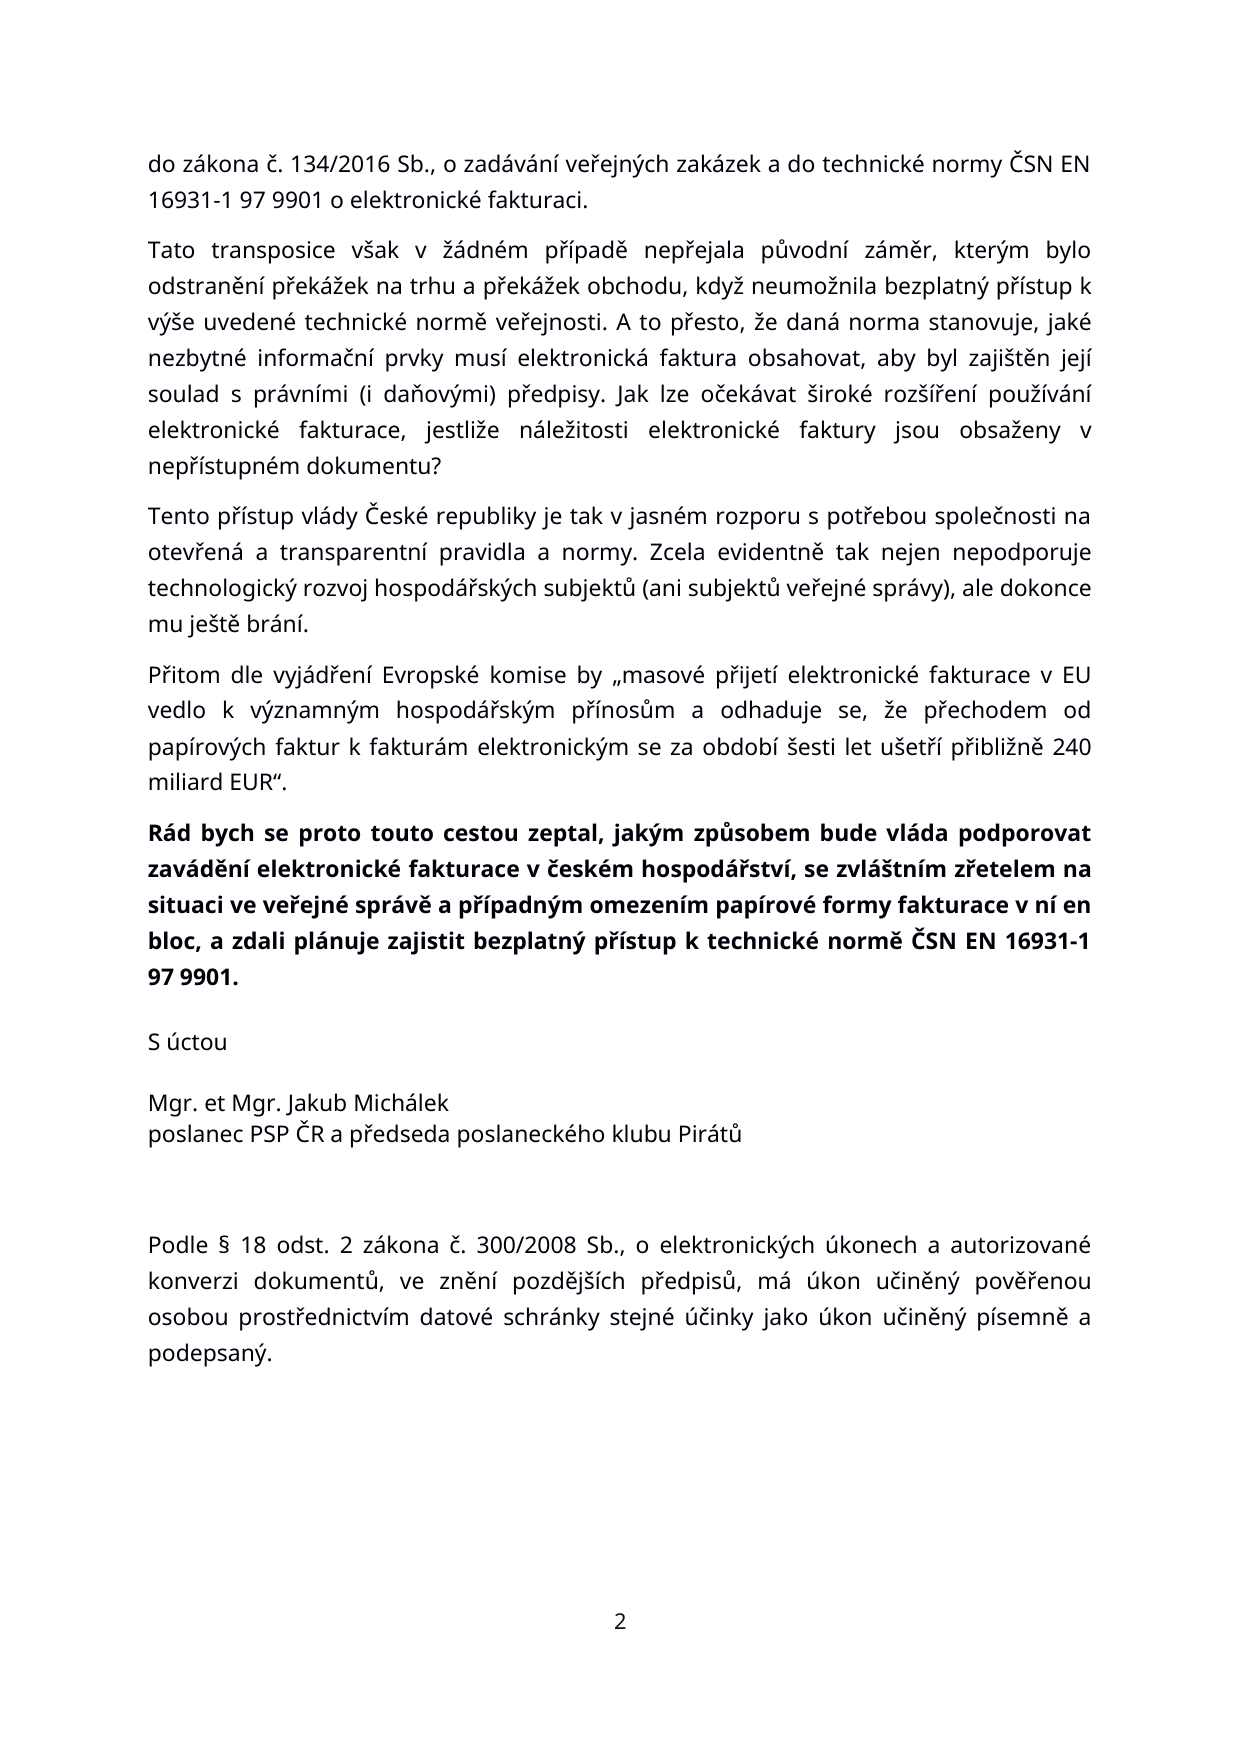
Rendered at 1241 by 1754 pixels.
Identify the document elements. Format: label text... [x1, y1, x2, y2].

text Tato transposice však v žádném případě nepřejala původní záměr, kterým bylo odstranění překážek na trhu a překážek obchodu, když neumožnila bezplatný přístup k výše uvedené technické normě veřejnosti. A to přesto, že daná norma stanovuje, jaké nezbytné informační prvky musí elektronická faktura obsahovat, aby byl zajištěn její soulad s právními (i daňovými) předpisy. Jak lze očekávat široké rozšíření používání elektronické fakturace, jestliže náležitosti elektronické faktury jsou obsaženy v nepřístupném dokumentu? [148, 234, 1093, 481]
text Tento přístup vlády České republiky je tak v jasném rozporu s potřebou společnosti na otevřená a transparentní pravidla a normy. Zcela evidentně tak nejen nepodporuje technologický rozvoj hospodářských subjektů (ani subjektů veřejné správy), ale dokonce mu ještě brání. [148, 500, 1093, 639]
text Podle § 18 odst. 2 zákona č. 300/2008 Sb., o elektronických úkonech a autorizované konverzi dokumentů, ve znění pozdějších předpisů, má úkon učiněný pověřenou osobou prostřednictvím datové schránky stejné účinky jako úkon učiněný písemně a podepsaný. [148, 1229, 1093, 1368]
text Přitom dle vyjádření Evropské komise by „masové přijetí elektronické fakturace v EU vedlo k významným hospodářským přínosům a odhaduje se, že přechodem od papírových faktur k fakturám elektronickým se za období šesti let ušetří přibližně 240 miliard EUR“. [148, 658, 1093, 798]
text S úctou [148, 1026, 1093, 1057]
text Rád bych se proto touto cestou zeptal, jakým způsobem bude vláda podporovat zavádění elektronické fakturace v českém hospodářství, se zvláštním zřetelem na situaci ve veřejné správě a případným omezením papírové formy fakturace v ní en bloc, a zdali plánuje zajistit bezplatný přístup k technické normě ČSN EN 16931-1 97 9901. [148, 817, 1093, 992]
text Mgr. et Mgr. Jakub Michálek poslanec PSP ČR a předseda poslaneckého klubu Pirátů [148, 1087, 1093, 1149]
text do zákona č. 134/2016 Sb., o zadávání veřejných zakázek a do technické normy ČSN EN 16931-1 97 9901 o elektronické fakturaci. [148, 148, 1093, 215]
